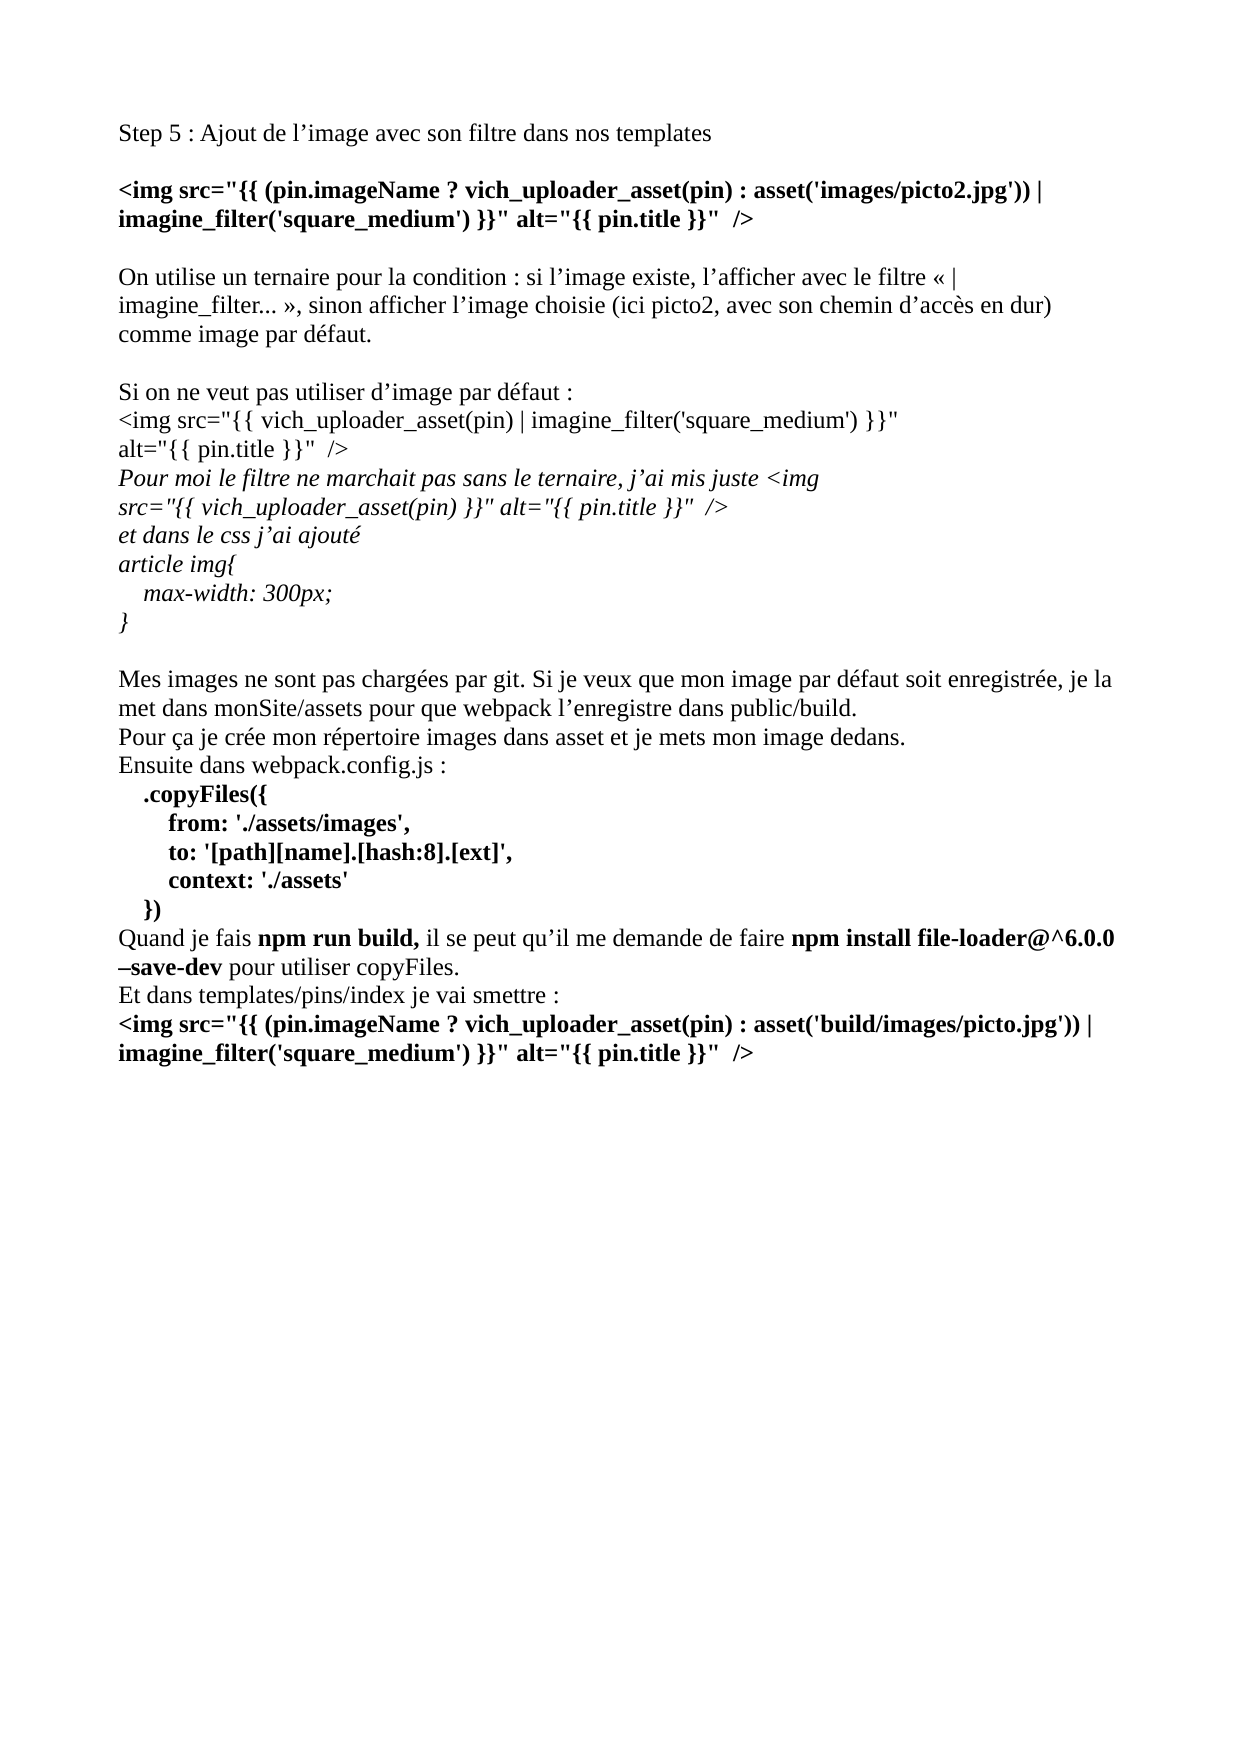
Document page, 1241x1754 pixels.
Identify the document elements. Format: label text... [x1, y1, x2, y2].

text Mes images ne sont pas chargées par git. Si je veux que mon image par défaut soit enregistrée, je la met dans monSite/assets pour que webpack l’enregistre dans public/build. [118, 664, 1122, 722]
text <img src="{{ (pin.imageName ? vich_uploader_asset(pin) : asset('build/images/picto.jpg')) | imagine_filter('square_medium') }}" alt="{{ pin.title }}" /> [118, 1009, 1122, 1067]
text <img src="{{ (pin.imageName ? vich_uploader_asset(pin) : asset('images/picto2.jpg')) | imagine_filter('square_medium') }}" alt="{{ pin.title }}" /> [118, 176, 1122, 233]
text On utilise un ternaire pour la condition : si l’image existe, l’afficher avec le filtre « | imagine_filter... », sinon afficher l’image choisie (ici picto2, avec son chemin d’accès en dur) comme image par défaut. [118, 262, 1122, 348]
text Pour ça je crée mon répertoire images dans asset et je mets mon image dedans. [118, 722, 1122, 751]
text article img{ [118, 549, 1122, 578]
text }) [118, 894, 1122, 923]
text Step 5 : Ajout de l’image avec son filtre dans nos templates [118, 118, 1122, 147]
text } [118, 607, 1122, 636]
text from: './assets/images', [118, 808, 1122, 837]
text Et dans templates/pins/index je vai smettre : [118, 981, 1122, 1009]
text max-width: 300px; [118, 578, 1122, 607]
text context: './assets' [118, 866, 1122, 894]
text .copyFiles({ [118, 779, 1122, 808]
text to: '[path][name].[hash:8].[ext]', [118, 837, 1122, 866]
text Quand je fais npm run build, il se peut qu’il me demande de faire npm install file-loader@^6.0.0 –save-dev pour utiliser copyFiles. [118, 923, 1122, 981]
text et dans le css j’ai ajouté [118, 521, 1122, 549]
text Si on ne veut pas utiliser d’image par défaut : [118, 377, 1122, 406]
text Ensuite dans webpack.config.js : [118, 751, 1122, 779]
text <img src="{{ vich_uploader_asset(pin) | imagine_filter('square_medium') }}" alt="{{ pin.title }}" /> Pour moi le filtre ne marchait pas sans le ternaire, j’ai mis juste <img src="{{ vich_uploader_asset(pin) }}" alt="{{ pin.title }}" /> [118, 406, 1122, 521]
